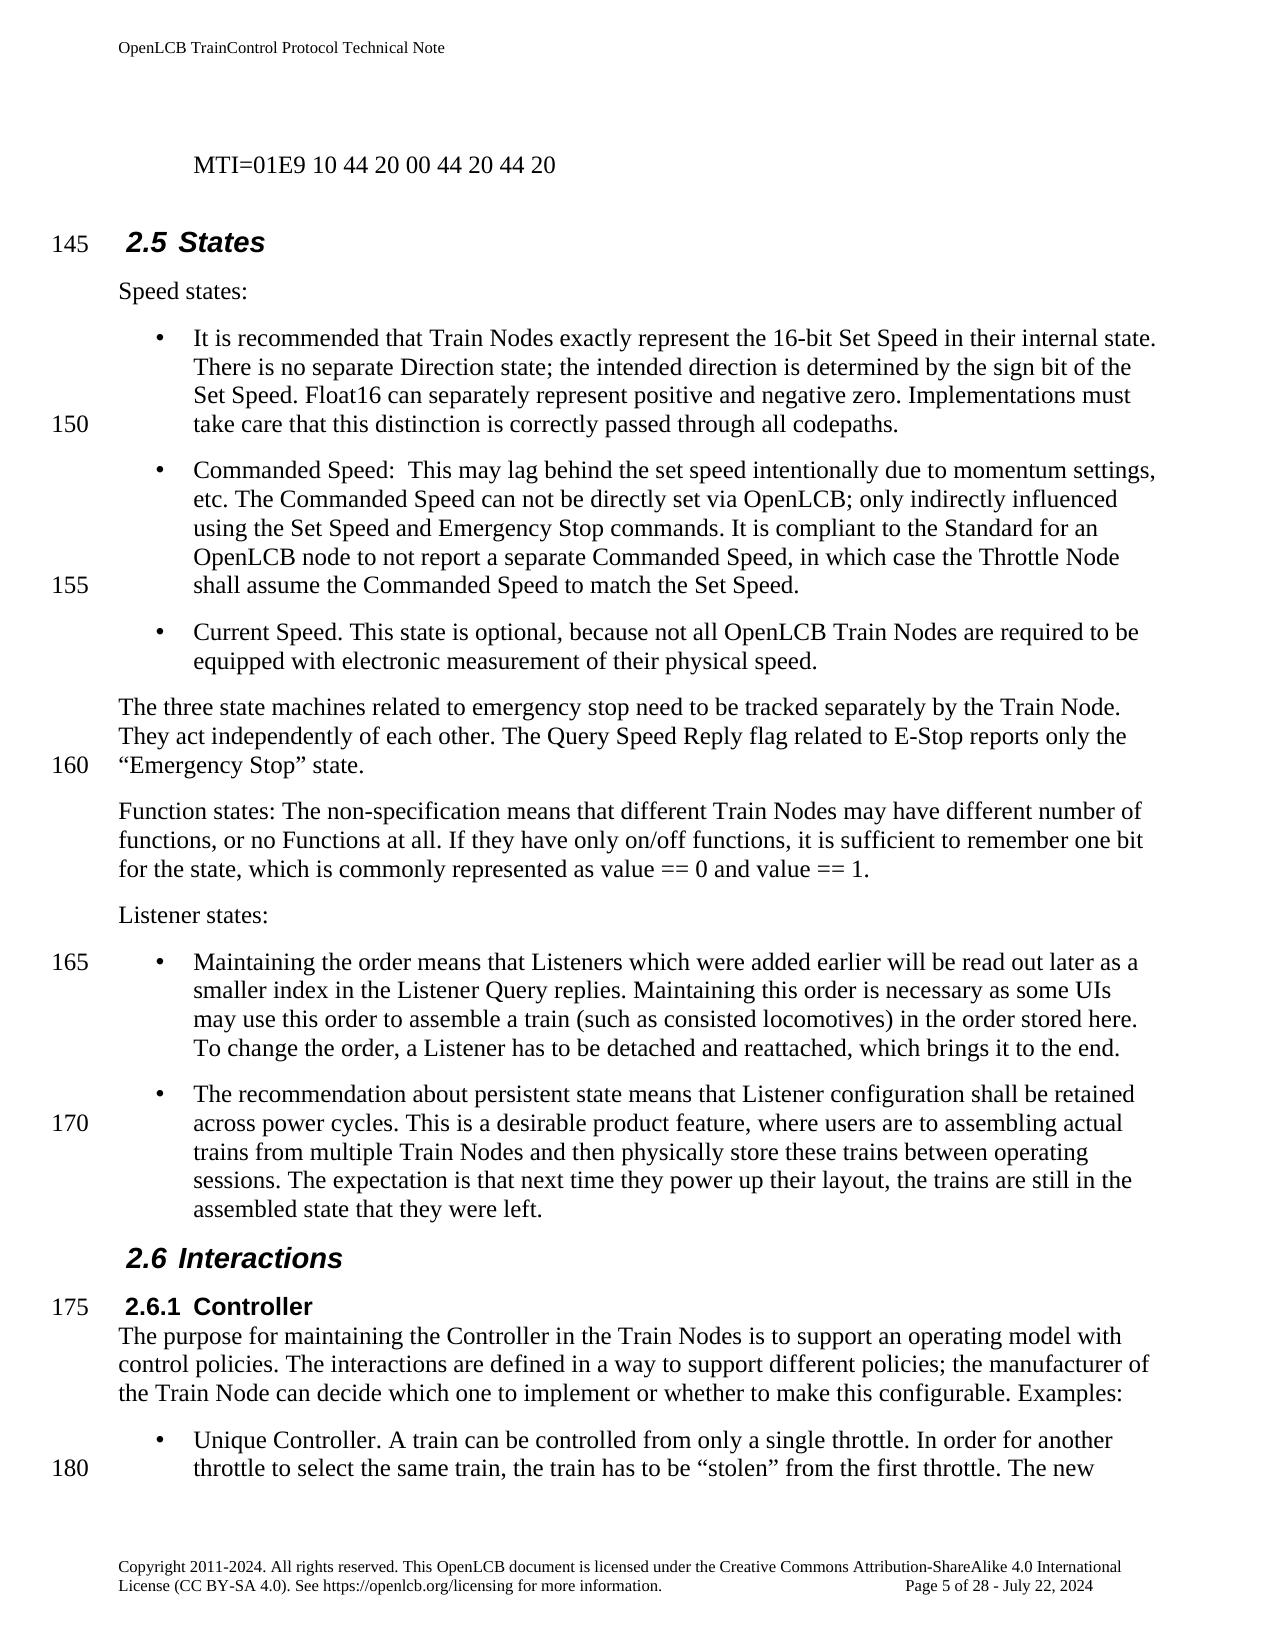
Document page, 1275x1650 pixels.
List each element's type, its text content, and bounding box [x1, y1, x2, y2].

subtitle Controller [118, 1292, 1157, 1321]
list Current Speed. This state is optional, because not all OpenLCB Train Nodes are required to be equipped with electronic measurement of their physical speed. [156, 617, 1157, 674]
list It is recommended that Train Nodes exactly represent the 16-bit Set Speed in their internal state. There is no separate Direction state; the intended direction is determined by the sign bit of the Set Speed. Float16 can separately represent positive and negative zero. Implementations must take care that this distinction is correctly passed through all codepaths. [156, 323, 1157, 438]
subtitle Interactions [118, 1241, 1157, 1274]
text Function states: The non-specification means that different Train Nodes may have different number of functions, or no Functions at all. If they have only on/off functions, it is sufficient to remember one bit for the state, which is commonly represented as value == 0 and value == 1. [118, 796, 1157, 882]
list The recommendation about persistent state means that Listener configuration shall be retained across power cycles. This is a desirable product feature, where users are to assembling actual trains from multiple Train Nodes and then physically store these trains between operating sessions. The expectation is that next time they power up their layout, the trains are still in the assembled state that they were left. [156, 1079, 1157, 1223]
text Speed states: [118, 276, 1157, 305]
text The purpose for maintaining the Controller in the Train Nodes is to support an operating model with control policies. The interactions are defined in a way to support different policies; the manufacturer of the Train Node can decide which one to implement or whether to make this configurable. Examples: [118, 1321, 1157, 1407]
text Listener states: [118, 900, 1157, 929]
text MTI=01E9 10 44 20 00 44 20 44 20 [118, 150, 1157, 179]
text The three state machines related to emergency stop need to be tracked separately by the Train Node. They act independently of each other. The Query Speed Reply flag related to E-Stop reports only the “Emergency Stop” state. [118, 692, 1157, 778]
subtitle States [118, 225, 1157, 259]
list Unique Controller. A train can be controlled from only a single throttle. In order for another throttle to select the same train, the train has to be “stolen” from the first throttle. The new [156, 1425, 1157, 1482]
list Maintaining the order means that Listeners which were added earlier will be read out later as a smaller index in the Listener Query replies. Maintaining this order is necessary as some UIs may use this order to assemble a train (such as consisted locomotives) in the order stored here. To change the order, a Listener has to be detached and reattached, which brings it to the end. [156, 947, 1157, 1062]
list Commanded Speed: This may lag behind the set speed intentionally due to momentum settings, etc. The Commanded Speed can not be directly set via OpenLCB; only indirectly influenced using the Set Speed and Emergency Stop commands. It is compliant to the Standard for an OpenLCB node to not report a separate Commanded Speed, in which case the Throttle Node shall assume the Commanded Speed to match the Set Speed. [156, 456, 1157, 599]
